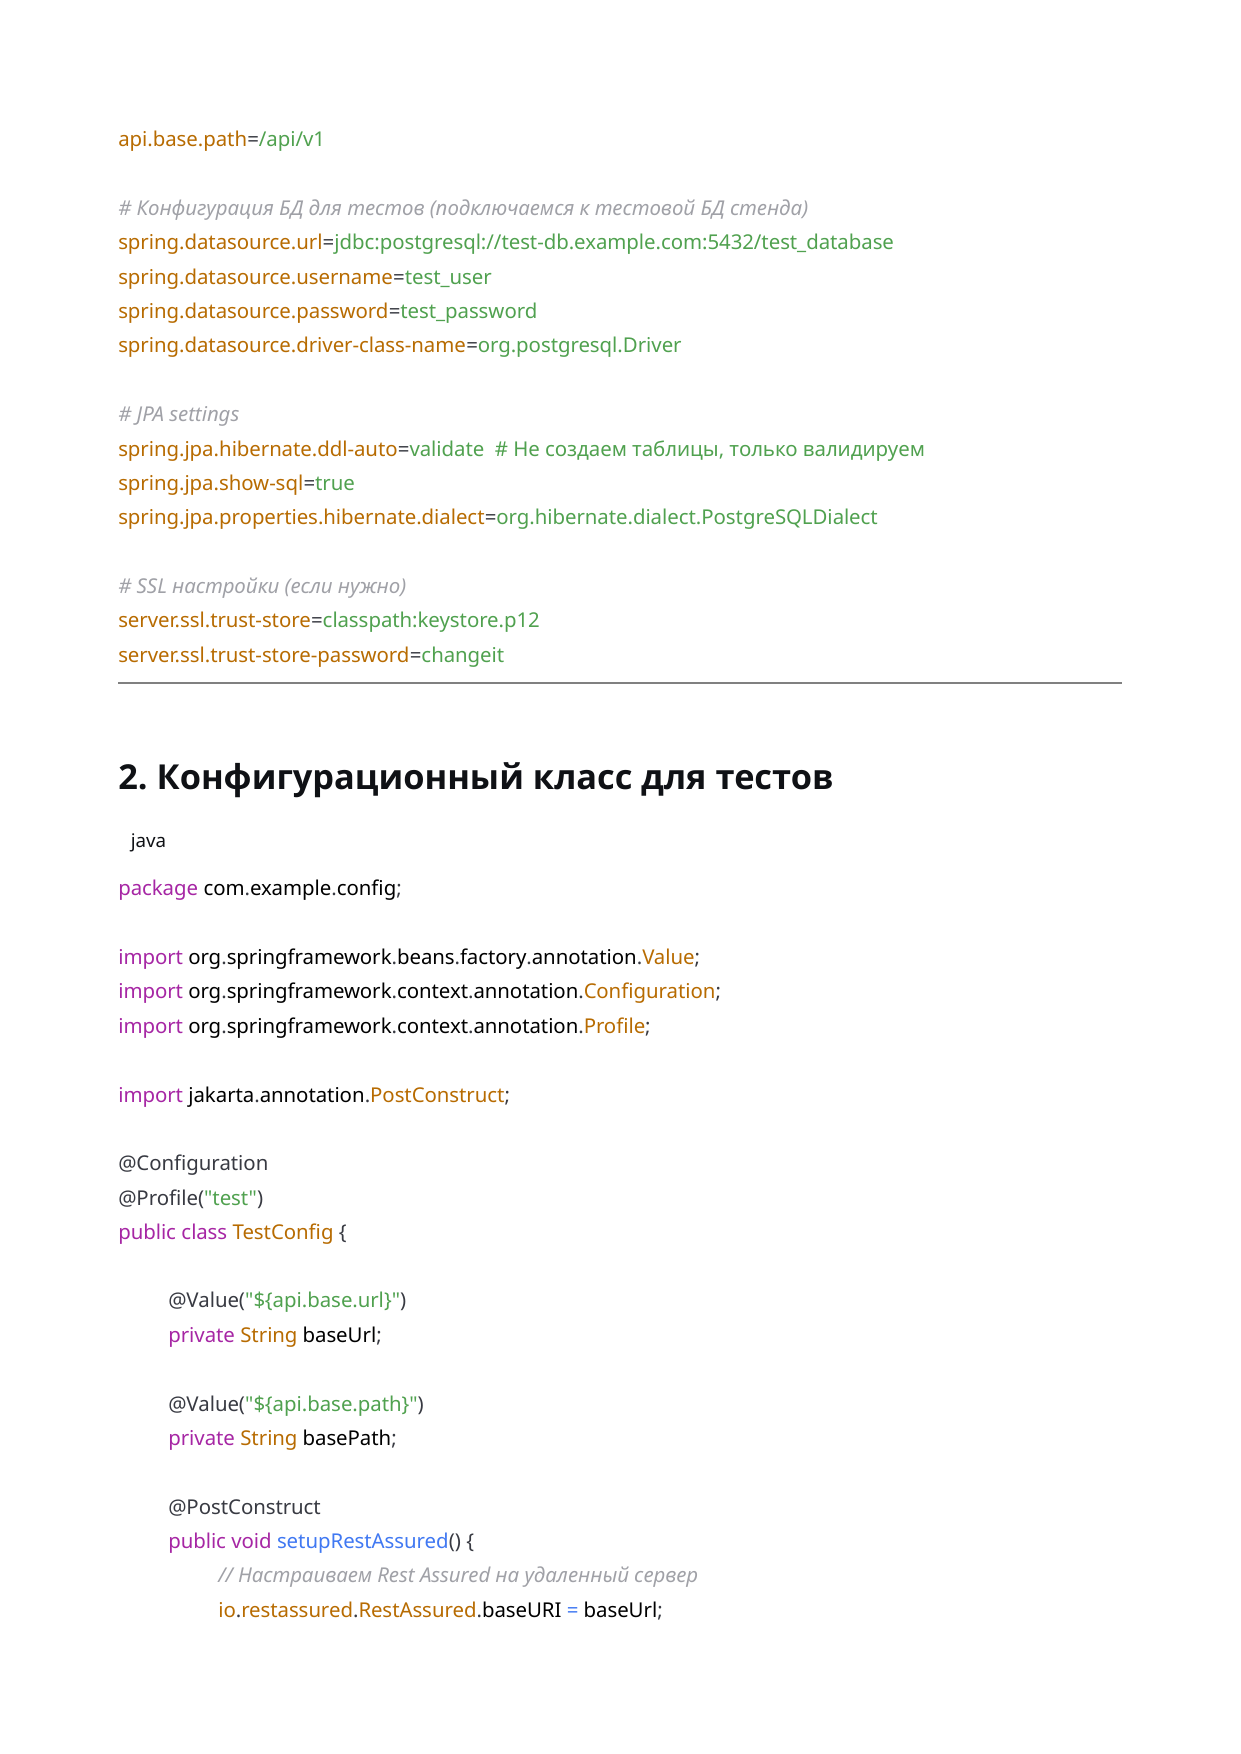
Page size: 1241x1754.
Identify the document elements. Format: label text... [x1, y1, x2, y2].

text server.ssl.trust-store-password=changeit [118, 634, 1122, 668]
text server.ssl.trust-store=classpath:keystore.p12 [118, 599, 1122, 634]
text # SSL настройки (если нужно) [118, 565, 1122, 599]
text import org.springframework.beans.factory.annotation.Value; [118, 936, 1122, 970]
text @Profile("test") [118, 1177, 1122, 1211]
text spring.jpa.hibernate.ddl-auto=validate # Не создаем таблицы, только валидируем [118, 427, 1122, 462]
text public class TestConfig { [118, 1211, 1122, 1245]
text # Конфигурация БД для тестов (подключаемся к тестовой БД стенда) [118, 187, 1122, 221]
text import org.springframework.context.annotation.Configuration; [118, 970, 1122, 1005]
text @PostConstruct [118, 1486, 1122, 1520]
text spring.datasource.password=test_password [118, 290, 1122, 324]
text @Value("${api.base.path}") [118, 1383, 1122, 1417]
text io.restassured.RestAssured.baseURI = baseUrl; [118, 1589, 1122, 1623]
text public void setupRestAssured() { [118, 1520, 1122, 1555]
text java [131, 824, 1122, 853]
text spring.datasource.driver-class-name=org.postgresql.Driver [118, 324, 1122, 359]
text api.base.path=/api/v1 [118, 118, 1122, 152]
text @Value("${api.base.url}") [118, 1280, 1122, 1314]
text spring.datasource.url=jdbc:postgresql://test-db.example.com:5432/test_database [118, 221, 1122, 256]
text package com.example.config; [118, 867, 1122, 902]
subtitle 2. Конфигурационный класс для тестов [118, 749, 1122, 799]
text import org.springframework.context.annotation.Profile; [118, 1005, 1122, 1039]
text spring.datasource.username=test_user [118, 256, 1122, 290]
text // Настраиваем Rest Assured на удаленный сервер [118, 1555, 1122, 1589]
text private String baseUrl; [118, 1314, 1122, 1348]
text # JPA settings [118, 393, 1122, 427]
text spring.jpa.show-sql=true [118, 462, 1122, 496]
text spring.jpa.properties.hibernate.dialect=org.hibernate.dialect.PostgreSQLDialect [118, 496, 1122, 531]
text import jakarta.annotation.PostConstruct; [118, 1073, 1122, 1108]
text private String basePath; [118, 1417, 1122, 1452]
text @Configuration [118, 1142, 1122, 1177]
